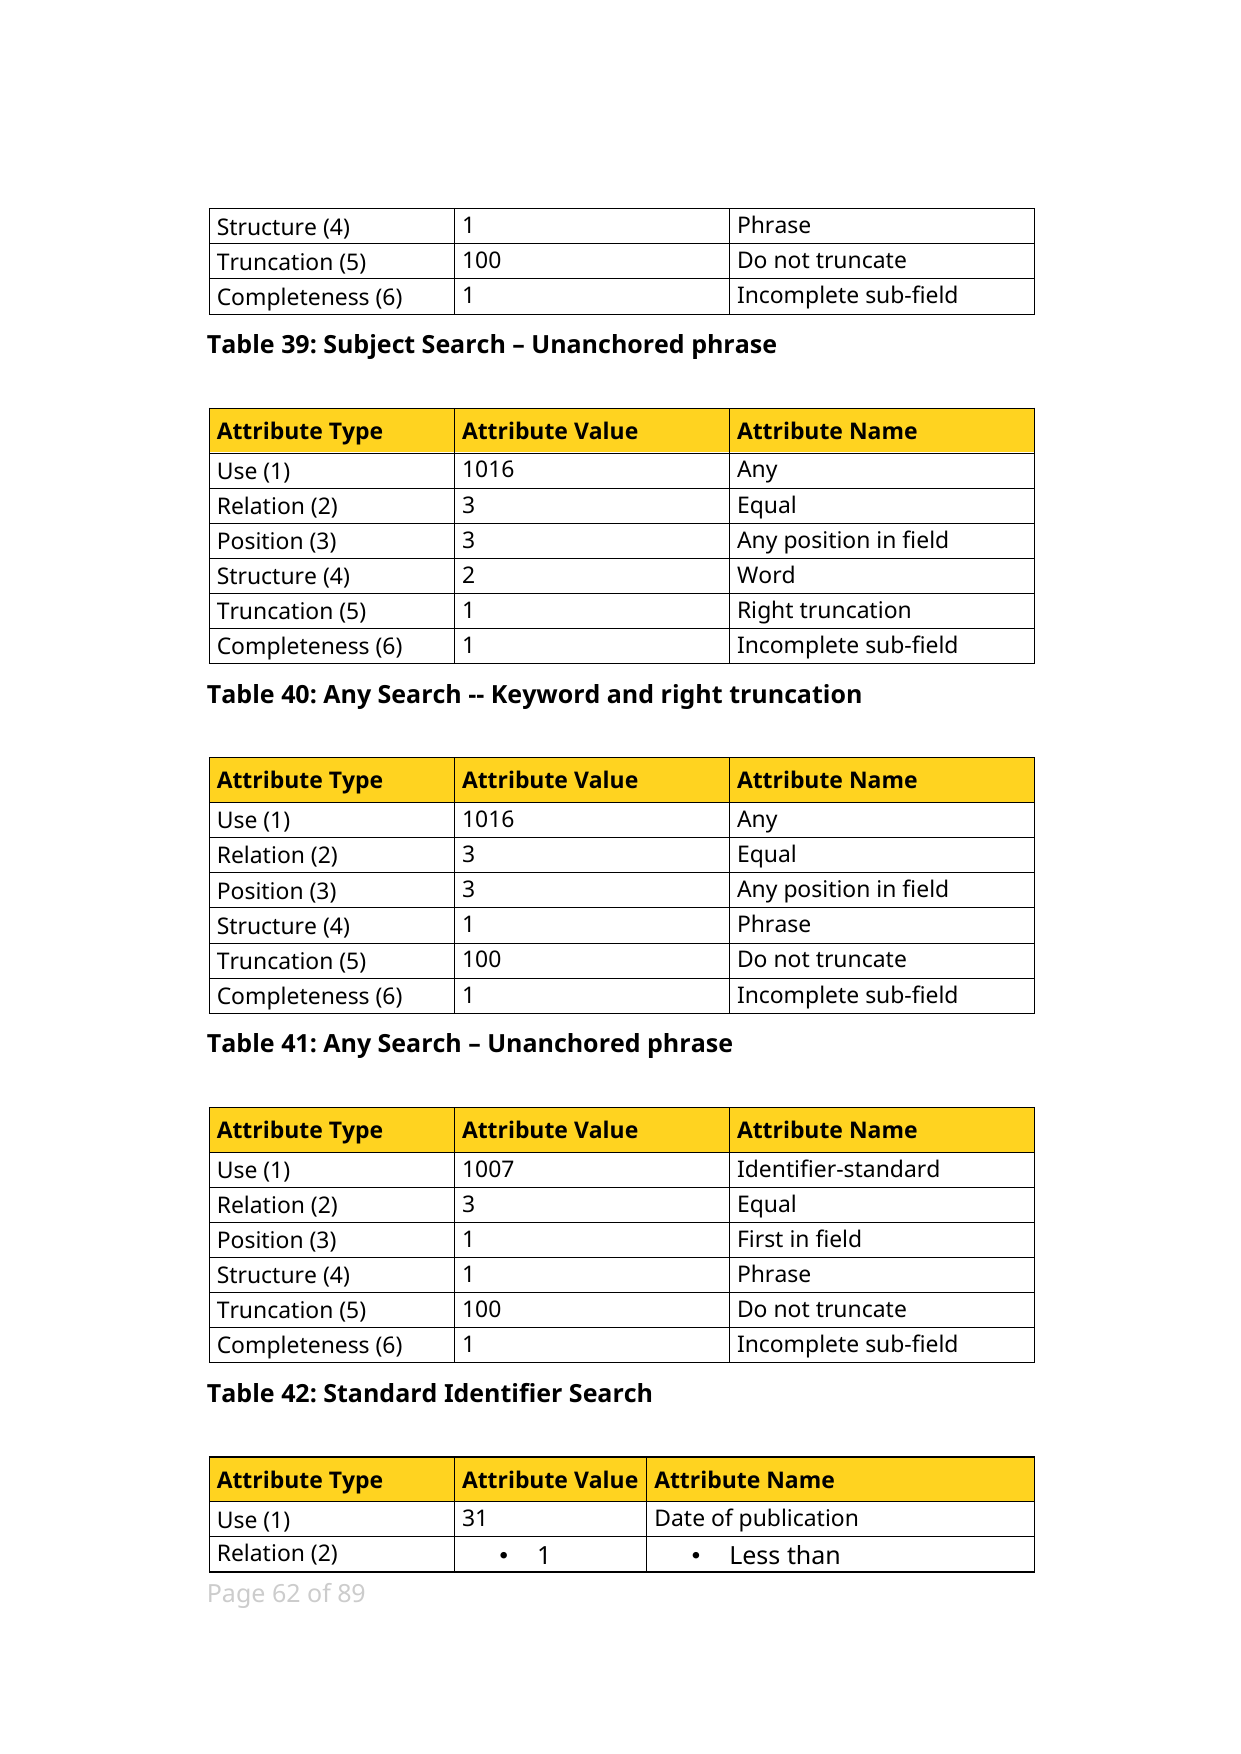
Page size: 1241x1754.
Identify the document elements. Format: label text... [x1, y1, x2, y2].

table_cell Completeness (6) [210, 279, 454, 313]
table_cell Position (3) [210, 1223, 454, 1257]
table_cell Truncation (5) [210, 1293, 454, 1327]
table_cell 2 [455, 559, 729, 593]
text Table 41: Any Search – Unanchored phrase [207, 1026, 1033, 1060]
table_cell 1 [455, 1223, 729, 1257]
table_cell 1 [455, 629, 729, 663]
table_cell Use (1) [210, 1502, 454, 1536]
table_cell 3 [455, 838, 729, 872]
table_cell Relation (2) [210, 1188, 454, 1222]
table_cell Date of publication [647, 1502, 1034, 1536]
table_cell 1 [455, 209, 729, 243]
table_cell 100 [455, 944, 729, 977]
table_cell First in field [730, 1223, 1034, 1257]
table_header Attribute Value [455, 1458, 646, 1501]
text Table 42: Standard Identifier Search [207, 1376, 1033, 1410]
table_cell Word [730, 559, 1034, 593]
table_cell 1 [455, 279, 729, 313]
table_cell Right truncation [730, 594, 1034, 628]
table_cell Completeness (6) [210, 979, 454, 1013]
table_cell Relation (2) [210, 489, 454, 523]
text Table 40: Any Search -- Keyword and right truncation [207, 677, 1033, 711]
table_cell 3 [455, 873, 729, 907]
table_cell Identifier-standard [730, 1153, 1034, 1187]
table_cell Equal [730, 1188, 1034, 1222]
table_cell Phrase [730, 908, 1034, 942]
table_cell Equal [730, 838, 1034, 872]
table_cell 3 [455, 524, 729, 558]
table_cell Truncation (5) [210, 594, 454, 628]
table_header Attribute Value [455, 1108, 729, 1152]
table_cell 1 [455, 1258, 729, 1292]
table_cell 3 [455, 1188, 729, 1222]
table_cell Any position in field [730, 873, 1034, 907]
table_cell Any [730, 803, 1034, 837]
table_cell Truncation (5) [210, 244, 454, 278]
table_cell Truncation (5) [210, 944, 454, 977]
table_cell 3 [455, 489, 729, 523]
table_cell 1 2 3 4 5 [455, 1537, 646, 1571]
table_header Attribute Name [730, 409, 1034, 452]
table_cell 1007 [455, 1153, 729, 1187]
table_cell 1016 [455, 803, 729, 837]
table_cell Phrase [730, 209, 1034, 243]
table_cell Equal [730, 489, 1034, 523]
table_cell Structure (4) [210, 559, 454, 593]
table_cell Relation (2) [210, 838, 454, 872]
table_cell Any position in field [730, 524, 1034, 558]
table_cell Structure (4) [210, 908, 454, 942]
table_header Attribute Name [730, 1108, 1034, 1152]
table_cell 100 [455, 244, 729, 278]
table_cell Use (1) [210, 803, 454, 837]
text Table 39: Subject Search – Unanchored phrase [207, 327, 1033, 361]
table_cell Use (1) [210, 454, 454, 487]
table_cell Do not truncate [730, 244, 1034, 278]
table_header Attribute Value [455, 409, 729, 452]
table_cell 100 [455, 1293, 729, 1327]
table_cell Incomplete sub-field [730, 279, 1034, 313]
table_header Attribute Type [210, 758, 454, 802]
table_cell 1016 [455, 454, 729, 487]
table_header Attribute Type [210, 409, 454, 452]
table_cell 1 [455, 908, 729, 942]
table_cell Do not truncate [730, 1293, 1034, 1327]
table_cell Position (3) [210, 873, 454, 907]
table_header Attribute Value [455, 758, 729, 802]
table_cell Phrase [730, 1258, 1034, 1292]
table_cell Position (3) [210, 524, 454, 558]
table_header Attribute Name [730, 758, 1034, 802]
table_header Attribute Name [647, 1458, 1034, 1501]
table_cell Relation (2) [210, 1537, 454, 1571]
table_cell Incomplete sub-field [730, 629, 1034, 663]
table_cell Incomplete sub-field [730, 979, 1034, 1013]
table_cell Structure (4) [210, 1258, 454, 1292]
table_cell Any [730, 454, 1034, 487]
table_cell Completeness (6) [210, 1328, 454, 1362]
table_cell 31 [455, 1502, 646, 1536]
table_cell 1 [455, 979, 729, 1013]
table_cell 1 [455, 594, 729, 628]
table_header Attribute Type [210, 1458, 454, 1501]
table_cell Less than Less than or equal equal greater than or equal greater than [647, 1537, 1034, 1571]
table_cell Do not truncate [730, 944, 1034, 977]
table_cell Structure (4) [210, 209, 454, 243]
table_header Attribute Type [210, 1108, 454, 1152]
table_cell 1 [455, 1328, 729, 1362]
table_cell Completeness (6) [210, 629, 454, 663]
table_cell Incomplete sub-field [730, 1328, 1034, 1362]
table_cell Use (1) [210, 1153, 454, 1187]
